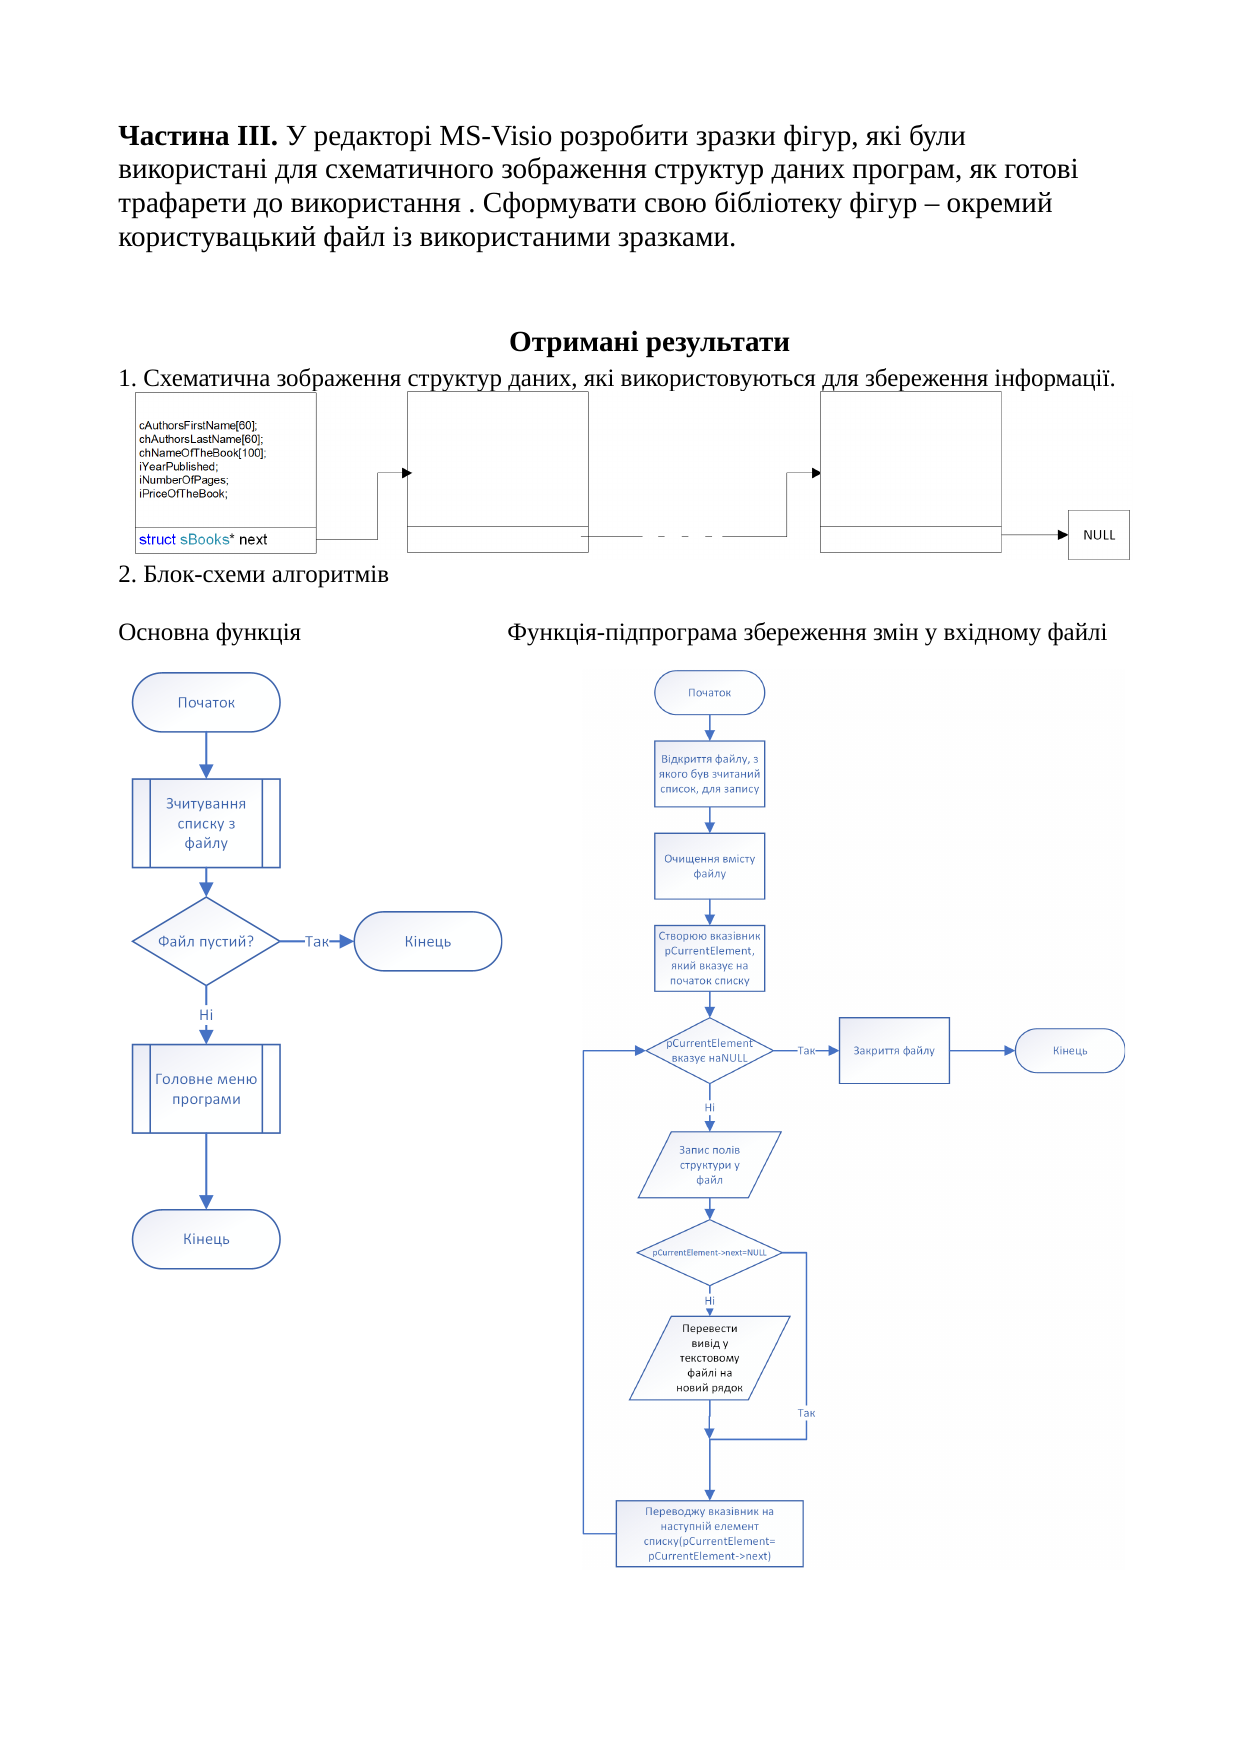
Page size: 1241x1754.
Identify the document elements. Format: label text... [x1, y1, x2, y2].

text 2. Блок-схеми алгоритмів [118, 392, 1122, 588]
text Частина ІІІ. У редакторі MS-Visio розробити зразки фігур, які були використані для схематичного зображення структур даних програм, як готові трафарети до використання . Сформувати свою бібліотеку фігур – окремий користувацький файл із використаними зразками. [118, 118, 1122, 252]
picture [582, 669, 1126, 1570]
picture [128, 391, 1133, 560]
picture [130, 671, 503, 1270]
text 1. Схематична зображення структур даних, які використовуються для збереження інформації. [118, 363, 1122, 392]
text Основна функція Функція-підпрограма збереження змін у вхідному файлі [118, 617, 1122, 646]
text Отримані результати [118, 324, 1122, 358]
